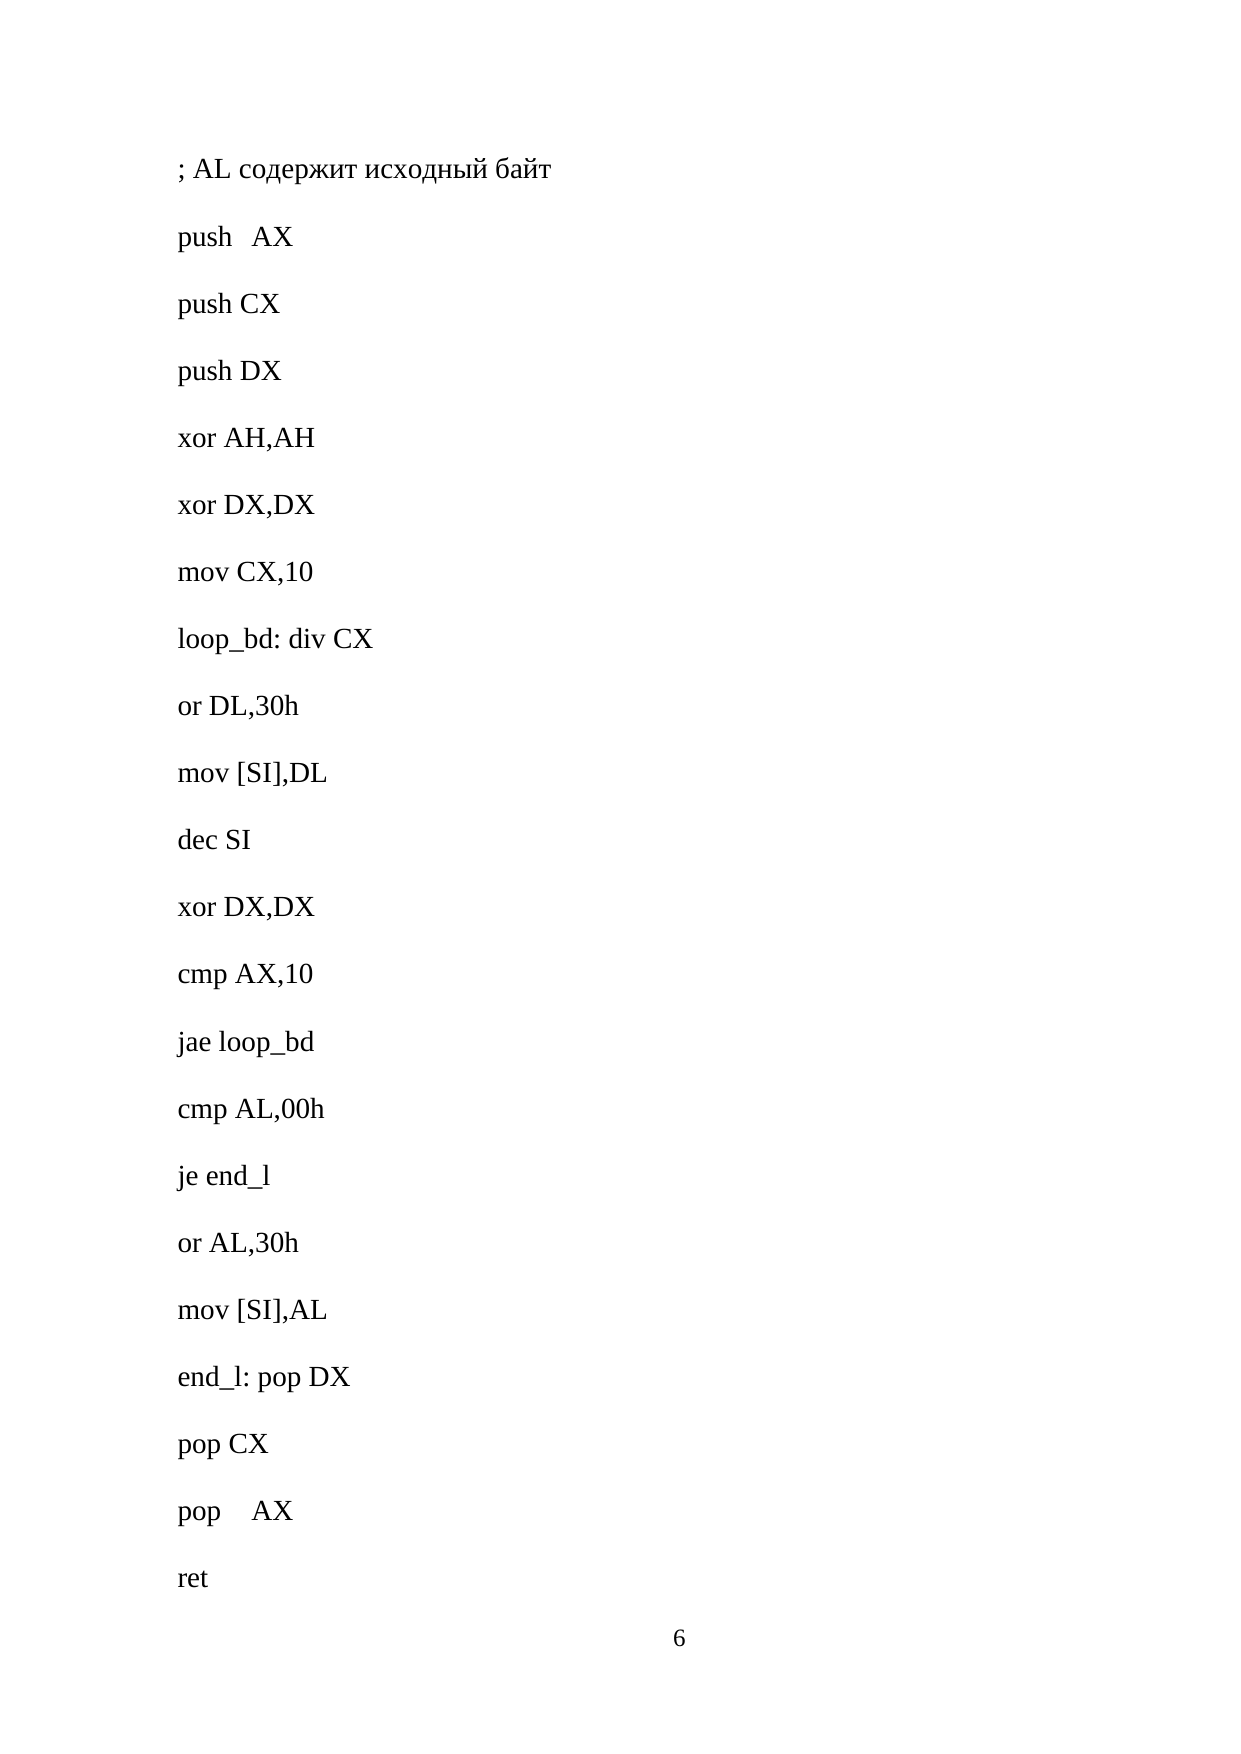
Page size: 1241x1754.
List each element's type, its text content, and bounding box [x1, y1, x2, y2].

text push CX [177, 286, 1181, 319]
text end_l: pop DX [177, 1359, 1181, 1393]
text mov CX,10 [177, 554, 1181, 588]
text jae loop_bd [177, 1024, 1181, 1057]
text or AL,30h [177, 1225, 1181, 1258]
text pop CX [177, 1426, 1181, 1460]
text push AX [177, 219, 1181, 252]
text xor AH,AH [177, 420, 1181, 453]
text pop AX [177, 1493, 1181, 1527]
text loop_bd: div CX [177, 621, 1181, 655]
text xor DX,DX [177, 889, 1181, 923]
text xor DX,DX [177, 487, 1181, 521]
text cmp AX,10 [177, 957, 1181, 990]
text ret [177, 1560, 1181, 1594]
text ; AL содержит исходный байт [177, 152, 1181, 185]
text mov [SI],AL [177, 1292, 1181, 1326]
text cmp AL,00h [177, 1091, 1181, 1124]
text mov [SI],DL [177, 755, 1181, 789]
text push DX [177, 353, 1181, 386]
text or DL,30h [177, 688, 1181, 722]
text dec SI [177, 822, 1181, 856]
text je end_l [177, 1158, 1181, 1191]
